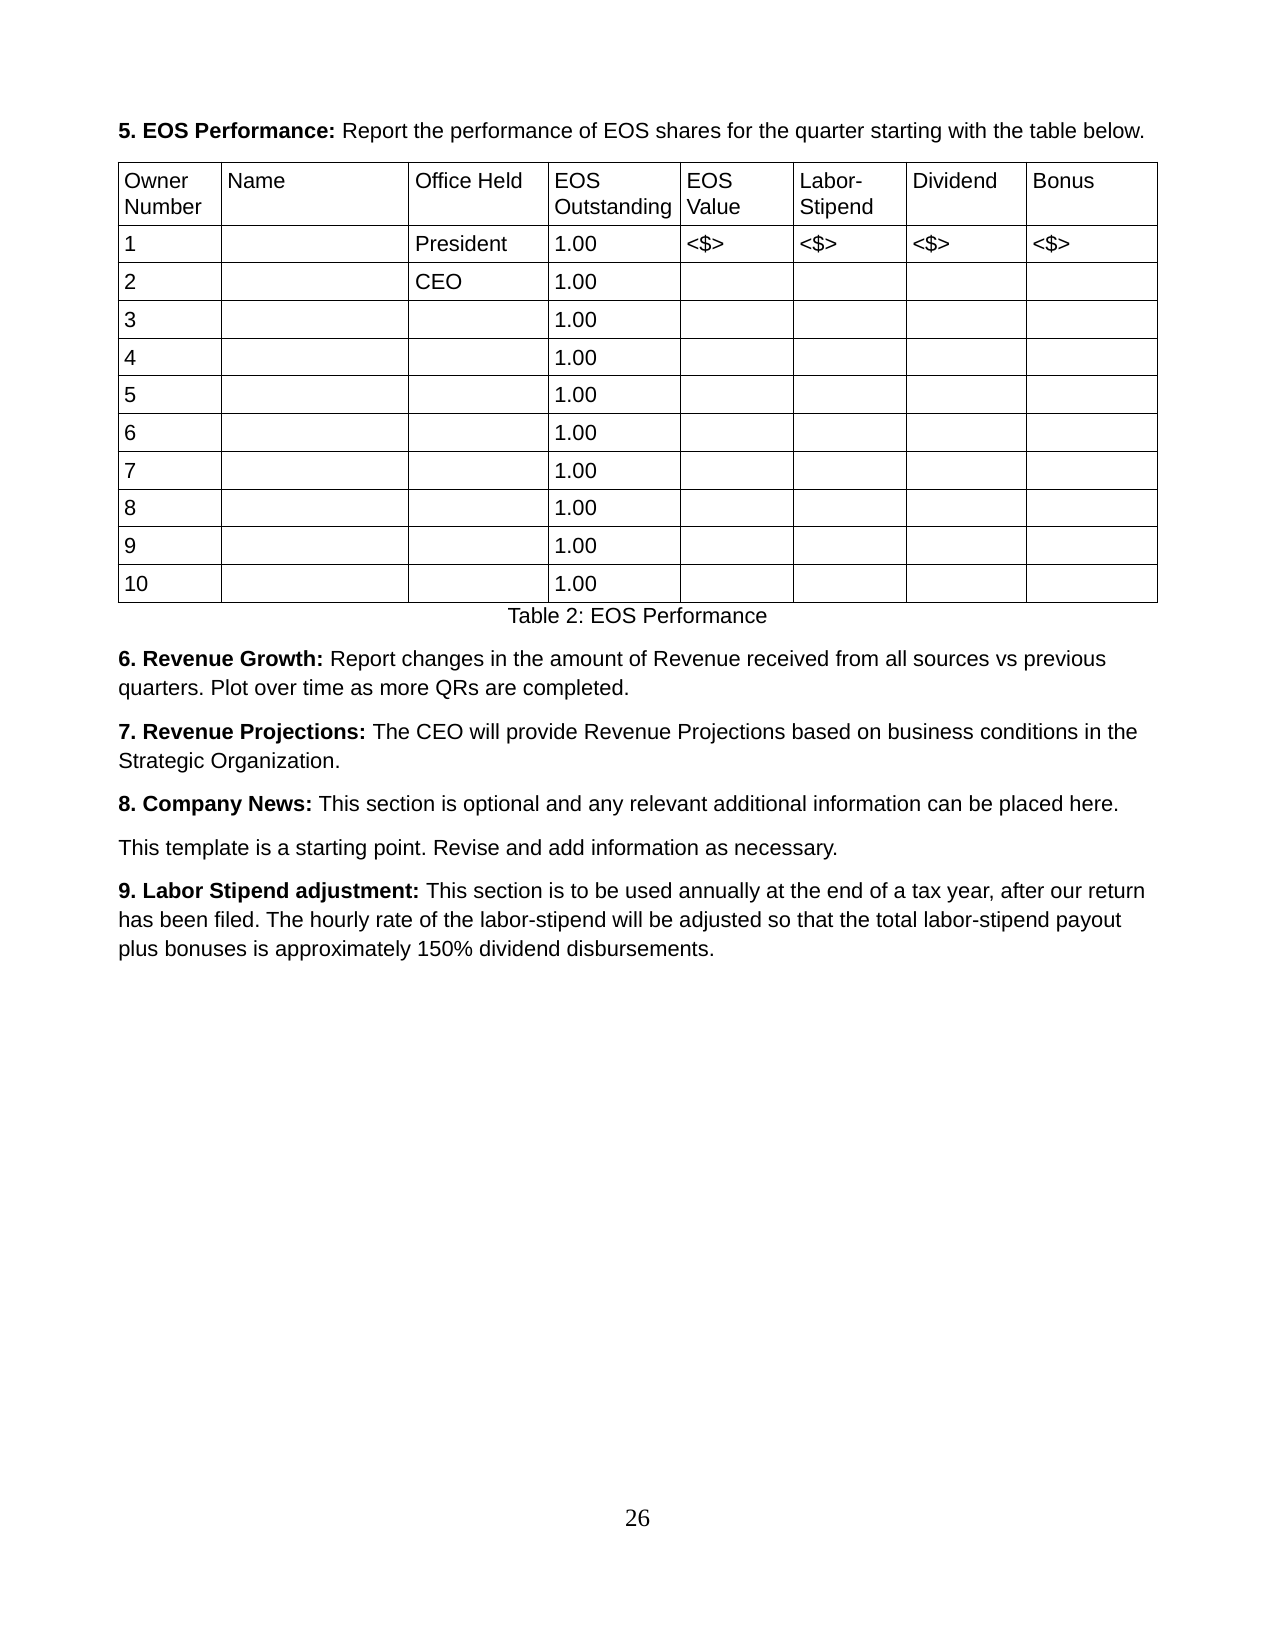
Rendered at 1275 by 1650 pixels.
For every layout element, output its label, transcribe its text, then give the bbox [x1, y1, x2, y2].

table_cell [907, 301, 1026, 338]
table_header Labor-Stipend [794, 163, 906, 224]
table_header Owner Number [119, 163, 221, 224]
table_cell [794, 301, 906, 338]
text 7. Revenue Projections: The CEO will provide Revenue Projections based on business conditions in the Strategic Organization. [118, 719, 1157, 773]
table_cell [907, 527, 1026, 564]
table_cell <$> [907, 226, 1026, 262]
table_cell [222, 339, 408, 375]
table_header EOS Outstanding [549, 163, 680, 224]
table_cell [794, 452, 906, 488]
table_cell [409, 376, 548, 413]
table_cell [409, 301, 548, 338]
table_cell CEO [409, 263, 548, 300]
table_cell 3 [119, 301, 221, 338]
table_cell [907, 490, 1026, 526]
table_cell [222, 376, 408, 413]
table_cell 4 [119, 339, 221, 375]
table_cell 5 [119, 376, 221, 413]
table_cell 2 [119, 263, 221, 300]
table_cell [409, 527, 548, 564]
table_cell [222, 301, 408, 338]
table_cell [907, 452, 1026, 488]
table_cell 1.00 [549, 376, 680, 413]
table_cell [794, 376, 906, 413]
table_cell [907, 414, 1026, 451]
table_cell <$> [681, 226, 793, 262]
table_cell President [409, 226, 548, 262]
table_cell [907, 263, 1026, 300]
table_cell [409, 339, 548, 375]
table_cell [794, 490, 906, 526]
table_header Dividend [907, 163, 1026, 224]
table_cell <$> [1027, 226, 1157, 262]
text Table 2: EOS Performance [118, 603, 1157, 628]
table_cell [681, 565, 793, 602]
table_cell [222, 414, 408, 451]
table_cell 1.00 [549, 565, 680, 602]
table_cell [222, 452, 408, 488]
text 9. Labor Stipend adjustment: This section is to be used annually at the end of a tax year, after our return has been filed. The hourly rate of the labor-stipend will be adjusted so that the total labor-stipend payout plus bonuses is approximately 150% dividend disbursements. [118, 878, 1157, 961]
table_cell [681, 301, 793, 338]
table_cell [794, 263, 906, 300]
table_header EOS Value [681, 163, 793, 224]
table_cell [907, 339, 1026, 375]
table_cell 1.00 [549, 339, 680, 375]
table_cell 1.00 [549, 263, 680, 300]
table_cell [222, 565, 408, 602]
table_cell 1 [119, 226, 221, 262]
table_cell [222, 527, 408, 564]
table_header Office Held [409, 163, 548, 224]
table_cell 1.00 [549, 452, 680, 488]
table_cell [1027, 339, 1157, 375]
table_cell [794, 339, 906, 375]
table_cell [1027, 490, 1157, 526]
table_cell [681, 376, 793, 413]
table_cell [1027, 301, 1157, 338]
table_cell [409, 490, 548, 526]
table_cell 9 [119, 527, 221, 564]
table_cell [794, 565, 906, 602]
table_cell [1027, 263, 1157, 300]
table_header Bonus [1027, 163, 1157, 224]
table_cell [681, 452, 793, 488]
table_cell [409, 414, 548, 451]
table_cell [409, 452, 548, 488]
table_cell [222, 226, 408, 262]
table_cell [681, 490, 793, 526]
table_cell [681, 263, 793, 300]
table_cell 1.00 [549, 226, 680, 262]
table_cell [222, 490, 408, 526]
table_cell 1.00 [549, 414, 680, 451]
table_cell 1.00 [549, 527, 680, 564]
table_cell 10 [119, 565, 221, 602]
table_cell [794, 527, 906, 564]
table_cell 1.00 [549, 490, 680, 526]
table_cell [1027, 565, 1157, 602]
table_cell [681, 527, 793, 564]
table_cell [794, 414, 906, 451]
table_cell 1.00 [549, 301, 680, 338]
table_cell [1027, 376, 1157, 413]
table_cell [1027, 527, 1157, 564]
table_cell 8 [119, 490, 221, 526]
table_cell [222, 263, 408, 300]
table_cell 7 [119, 452, 221, 488]
table_cell [1027, 452, 1157, 488]
table_cell [681, 339, 793, 375]
text 6. Revenue Growth: Report changes in the amount of Revenue received from all sources vs previous quarters. Plot over time as more QRs are completed. [118, 646, 1157, 700]
text This template is a starting point. Revise and add information as necessary. [118, 835, 1157, 860]
table_cell [409, 565, 548, 602]
table_cell [907, 565, 1026, 602]
text 5. EOS Performance: Report the performance of EOS shares for the quarter starting with the table below. [118, 118, 1157, 143]
table_cell [907, 376, 1026, 413]
table_cell 6 [119, 414, 221, 451]
table_cell [1027, 414, 1157, 451]
table_cell [681, 414, 793, 451]
text 8. Company News: This section is optional and any relevant additional information can be placed here. [118, 791, 1157, 816]
table_header Name [222, 163, 408, 224]
table_cell <$> [794, 226, 906, 262]
